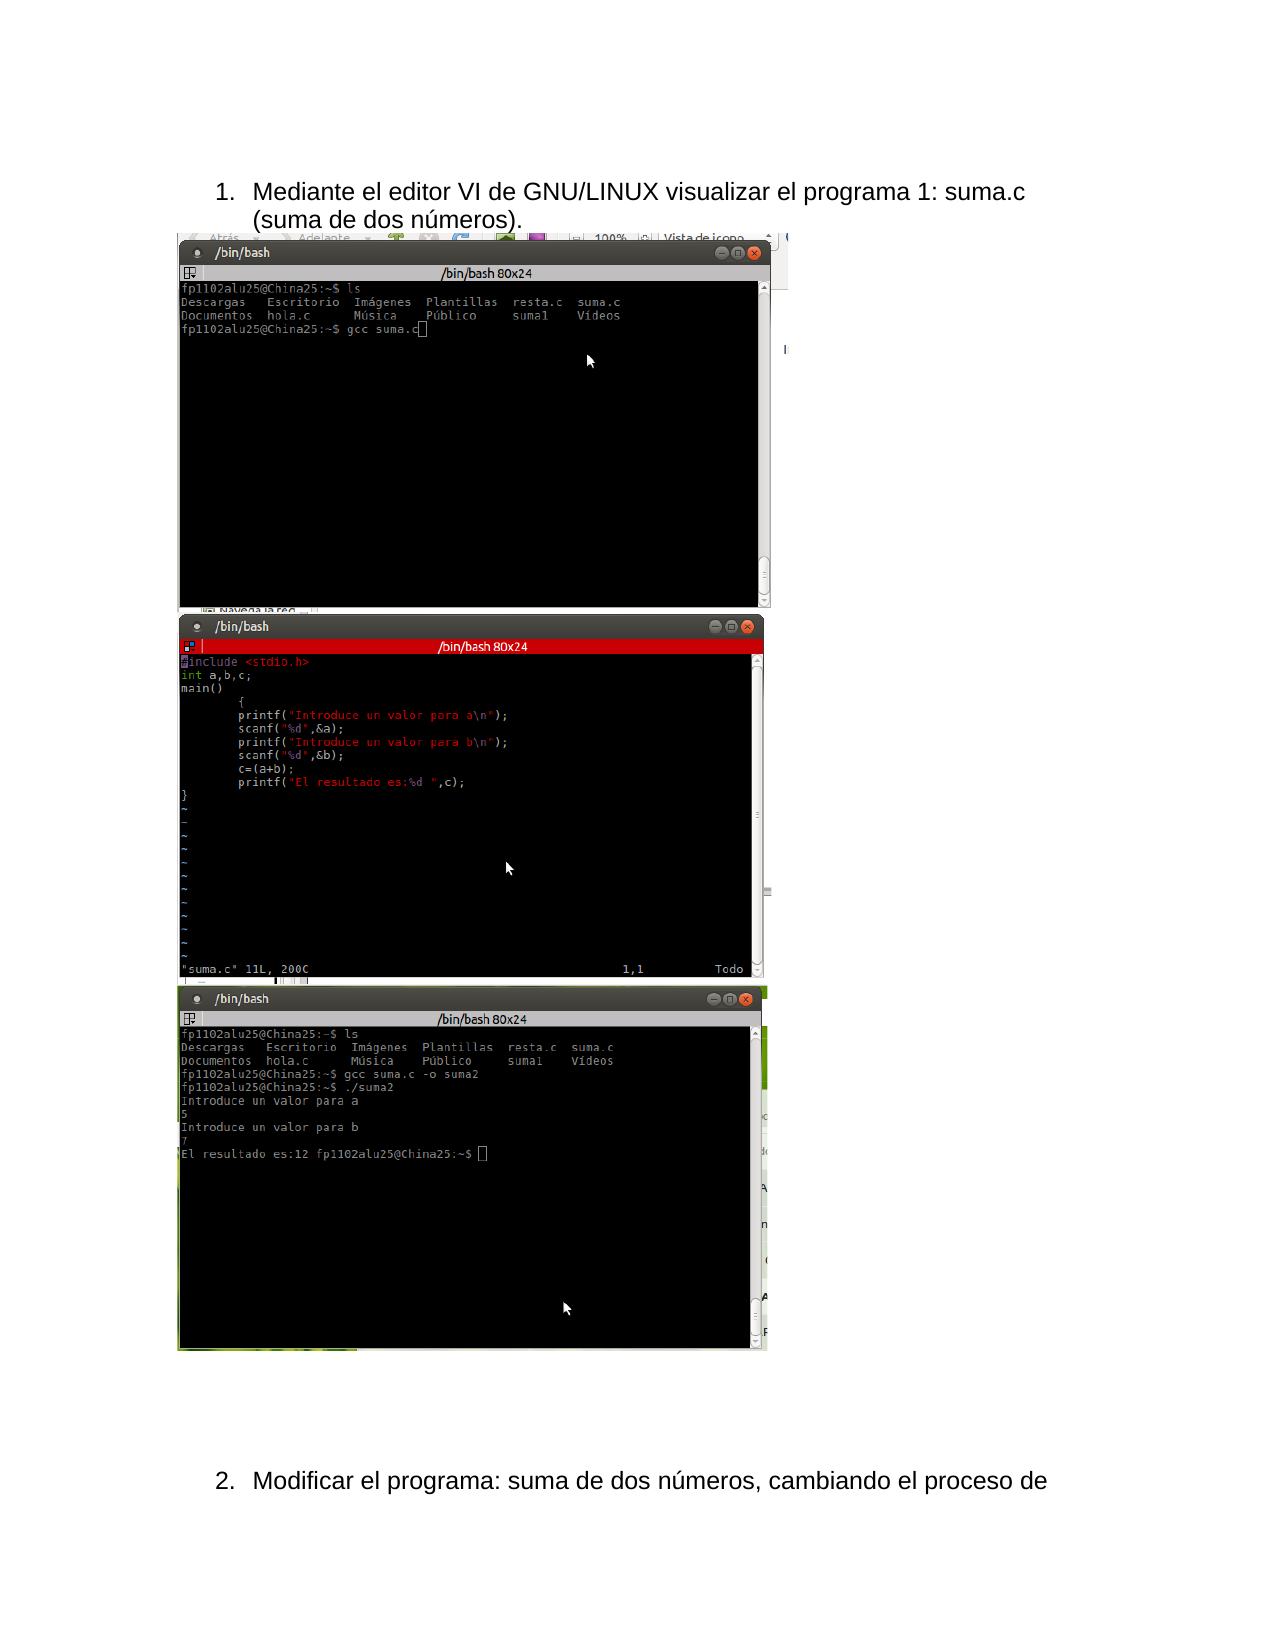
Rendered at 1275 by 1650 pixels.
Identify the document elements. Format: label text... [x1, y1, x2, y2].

list Modificar el programa: suma de dos números, cambiando el proceso de [215, 1466, 1098, 1495]
list Mediante el editor VI de GNU/LINUX visualizar el programa 1: suma.c (suma de dos números). [215, 176, 1098, 234]
